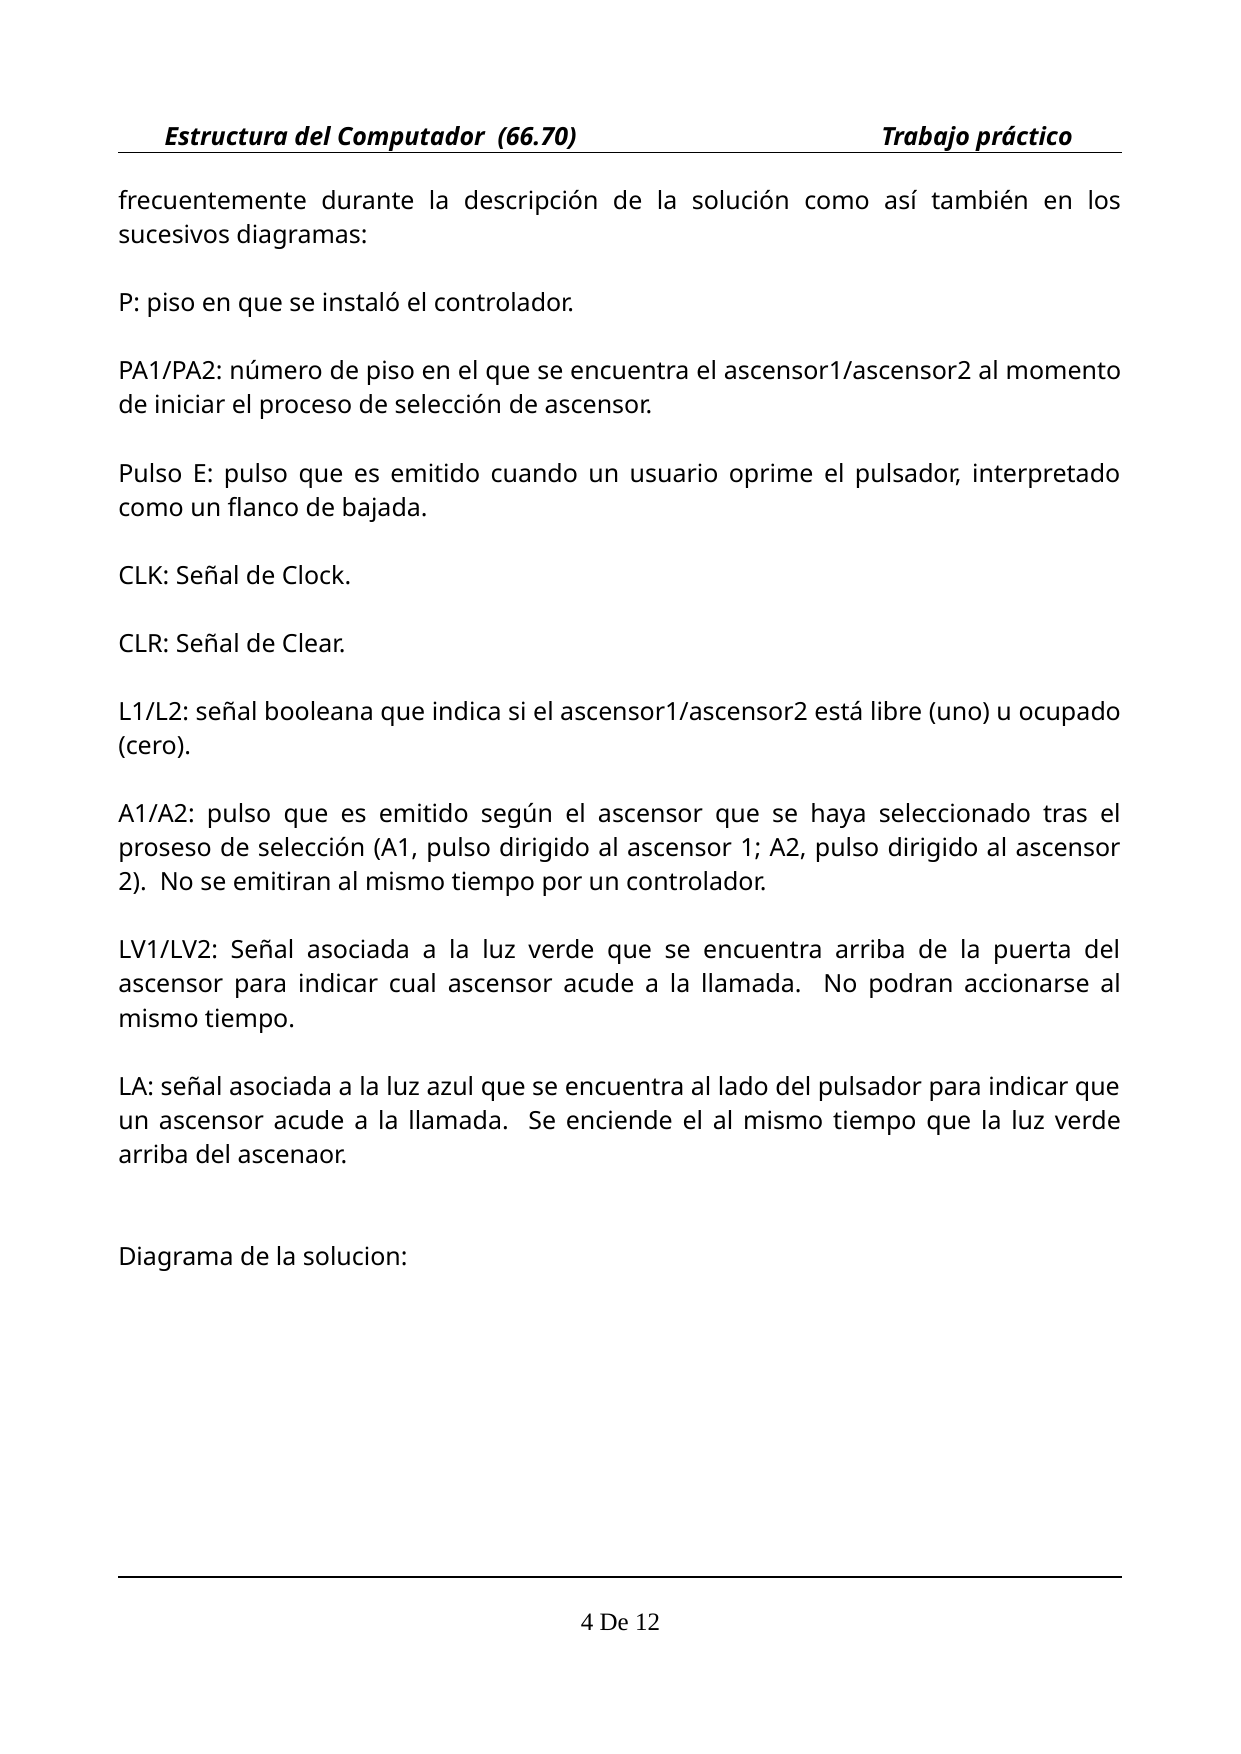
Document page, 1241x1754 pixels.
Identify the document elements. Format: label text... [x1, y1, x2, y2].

text Pulso E: pulso que es emitido cuando un usuario oprime el pulsador, interpretado como un flanco de bajada. [118, 455, 1122, 523]
text CLK: Señal de Clock. [118, 557, 1122, 591]
text CLR: Señal de Clear. [118, 626, 1122, 659]
text LA: señal asociada a la luz azul que se encuentra al lado del pulsador para indicar que un ascensor acude a la llamada. Se enciende el al mismo tiempo que la luz verde arriba del ascenaor. [118, 1068, 1122, 1171]
text A1/A2: pulso que es emitido según el ascensor que se haya seleccionado tras el proseso de selección (A1, pulso dirigido al ascensor 1; A2, pulso dirigido al ascensor 2). No se emitiran al mismo tiempo por un controlador. [118, 796, 1122, 898]
text frecuentemente durante la descripción de la solución como así también en los sucesivos diagramas: [118, 183, 1122, 251]
text Diagrama de la solucion: [118, 1239, 1122, 1273]
text PA1/PA2: número de piso en el que se encuentra el ascensor1/ascensor2 al momento de iniciar el proceso de selección de ascensor. [118, 353, 1122, 421]
text L1/L2: señal booleana que indica si el ascensor1/ascensor2 está libre (uno) u ocupado (cero). [118, 694, 1122, 762]
text LV1/LV2: Señal asociada a la luz verde que se encuentra arriba de la puerta del ascensor para indicar cual ascensor acude a la llamada. No podran accionarse al mismo tiempo. [118, 932, 1122, 1034]
text P: piso en que se instaló el controlador. [118, 285, 1122, 319]
